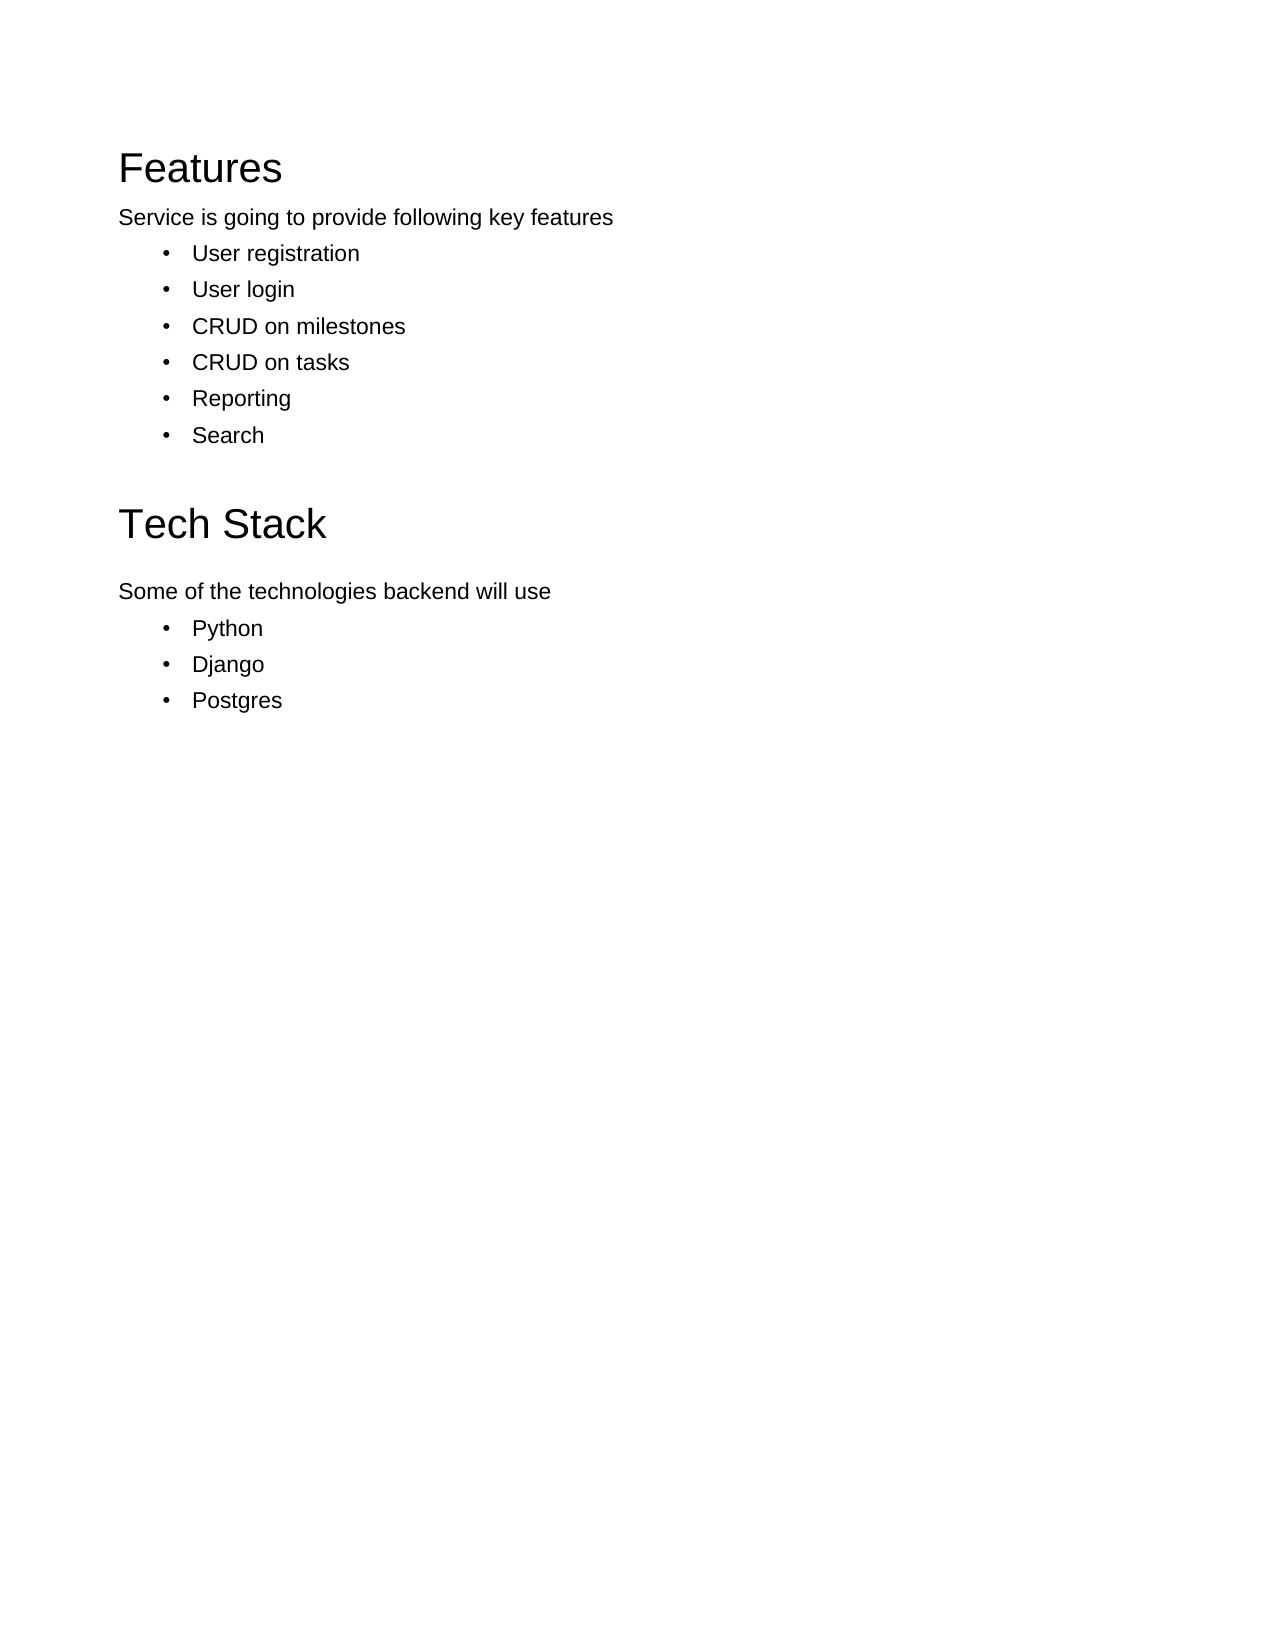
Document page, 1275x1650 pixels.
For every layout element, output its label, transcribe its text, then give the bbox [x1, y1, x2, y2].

list CRUD on tasks [162, 349, 1157, 375]
text Some of the technologies backend will use [118, 578, 1157, 604]
list Python [162, 614, 1157, 641]
list Search [162, 422, 1157, 448]
list CRUD on milestones [162, 313, 1157, 339]
list Django [162, 651, 1157, 677]
list User registration [162, 240, 1157, 266]
subtitle Features [118, 143, 1157, 191]
list Reporting [162, 385, 1157, 412]
text Service is going to provide following key features [118, 203, 1157, 230]
list User login [162, 276, 1157, 303]
subtitle Tech Stack [118, 500, 1157, 548]
list Postgres [162, 687, 1157, 714]
